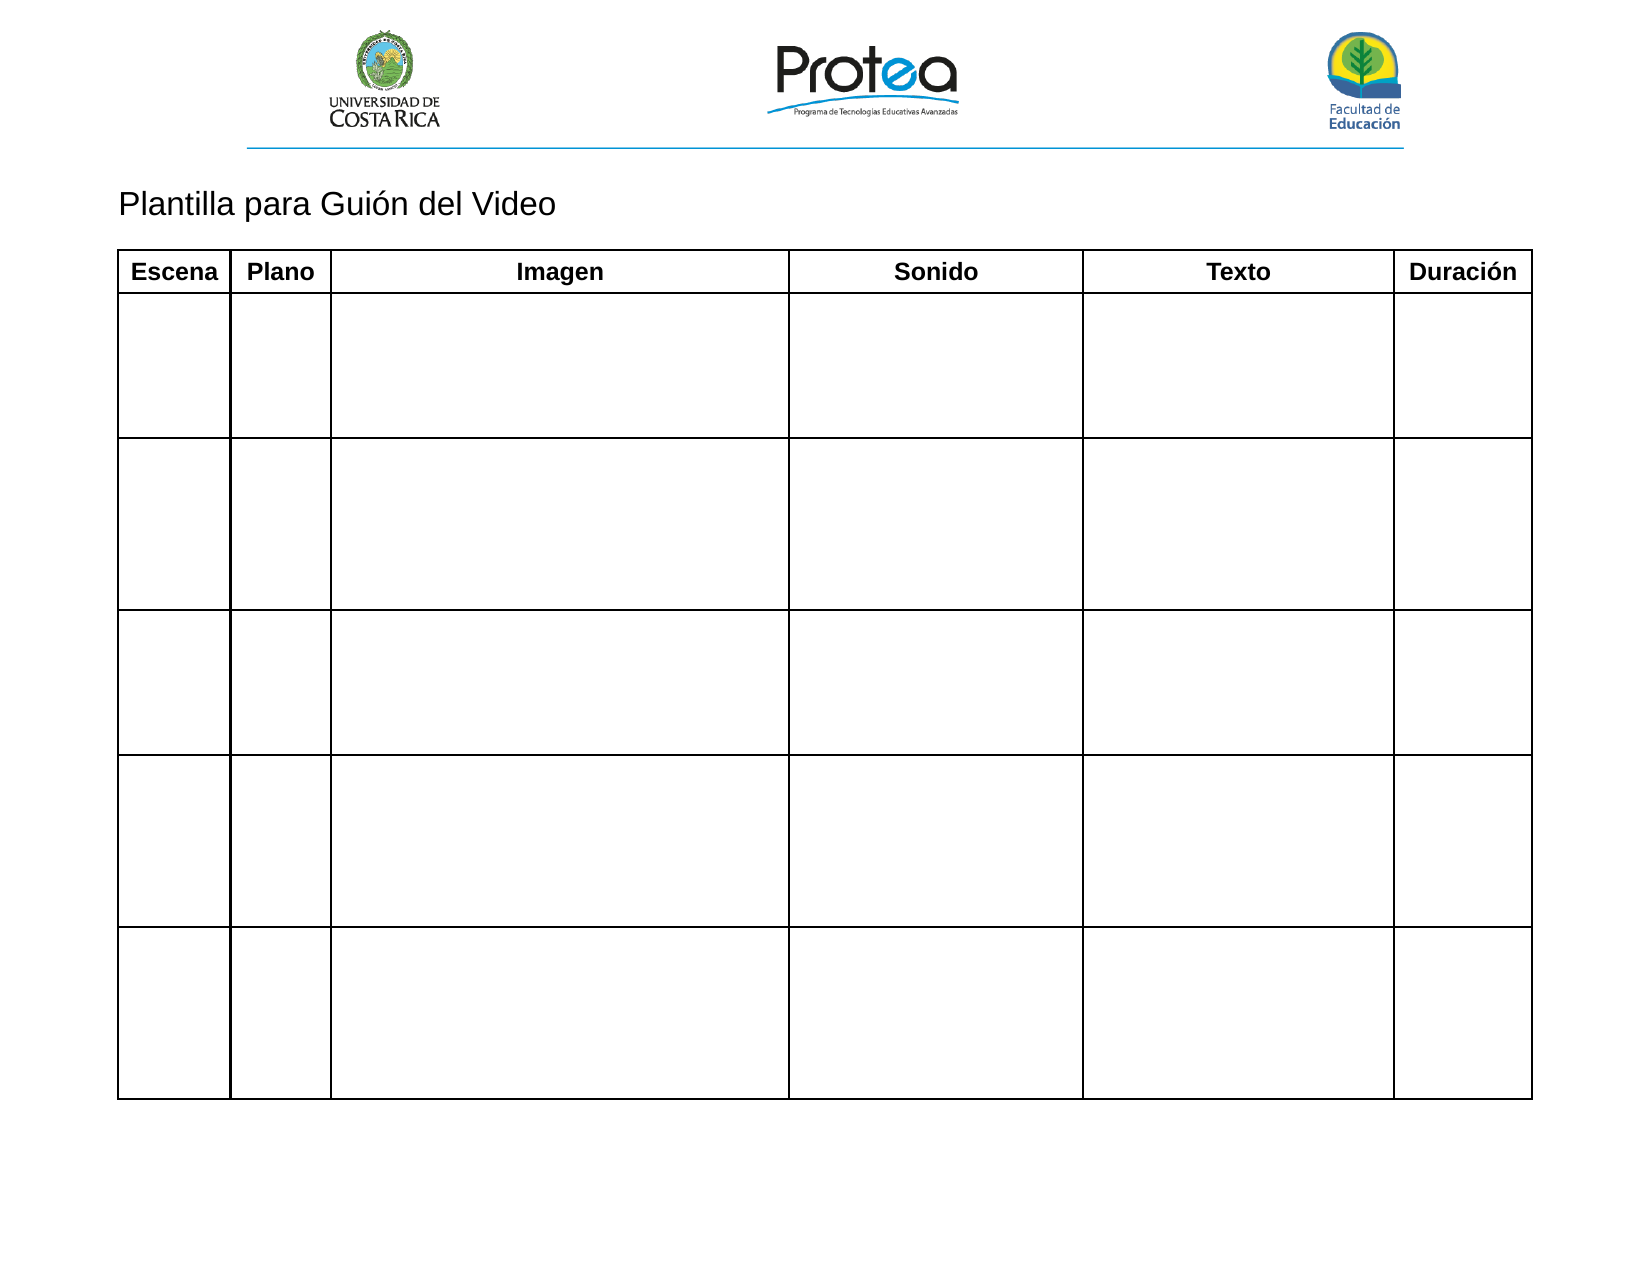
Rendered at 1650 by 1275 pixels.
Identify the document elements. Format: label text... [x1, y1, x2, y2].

table_header Escena [119, 251, 229, 291]
table_header Imagen [332, 251, 788, 291]
table_header Texto [1084, 251, 1393, 291]
table_cell [232, 439, 330, 609]
table_cell [1084, 294, 1393, 437]
table_cell [1395, 611, 1531, 754]
text Plantilla para Guión del Video [118, 184, 1532, 223]
table_cell [119, 439, 229, 609]
table_cell [119, 611, 229, 754]
table_cell [332, 611, 788, 754]
table_cell [332, 439, 788, 609]
table_cell [332, 294, 788, 437]
table_cell [232, 294, 330, 437]
table_cell [119, 294, 229, 437]
table_cell [790, 756, 1082, 926]
table_cell [232, 928, 330, 1098]
table_cell [790, 928, 1082, 1098]
table_cell [1395, 756, 1531, 926]
table_cell [1084, 928, 1393, 1098]
table_cell [790, 294, 1082, 437]
table_cell [232, 756, 330, 926]
table_cell [1395, 439, 1531, 609]
table_cell [1395, 928, 1531, 1098]
table_header Plano [232, 251, 330, 291]
picture [246, 30, 1404, 147]
table_cell [790, 439, 1082, 609]
table_cell [332, 756, 788, 926]
table_cell [232, 611, 330, 754]
table_cell [1084, 756, 1393, 926]
table_cell [1395, 294, 1531, 437]
table_cell [790, 611, 1082, 754]
table_header Sonido [790, 251, 1082, 291]
table_cell [332, 928, 788, 1098]
table_cell [119, 928, 229, 1098]
table_cell [119, 756, 229, 926]
table_cell [1084, 439, 1393, 609]
table_header Duración [1395, 251, 1531, 291]
table_cell [1084, 611, 1393, 754]
